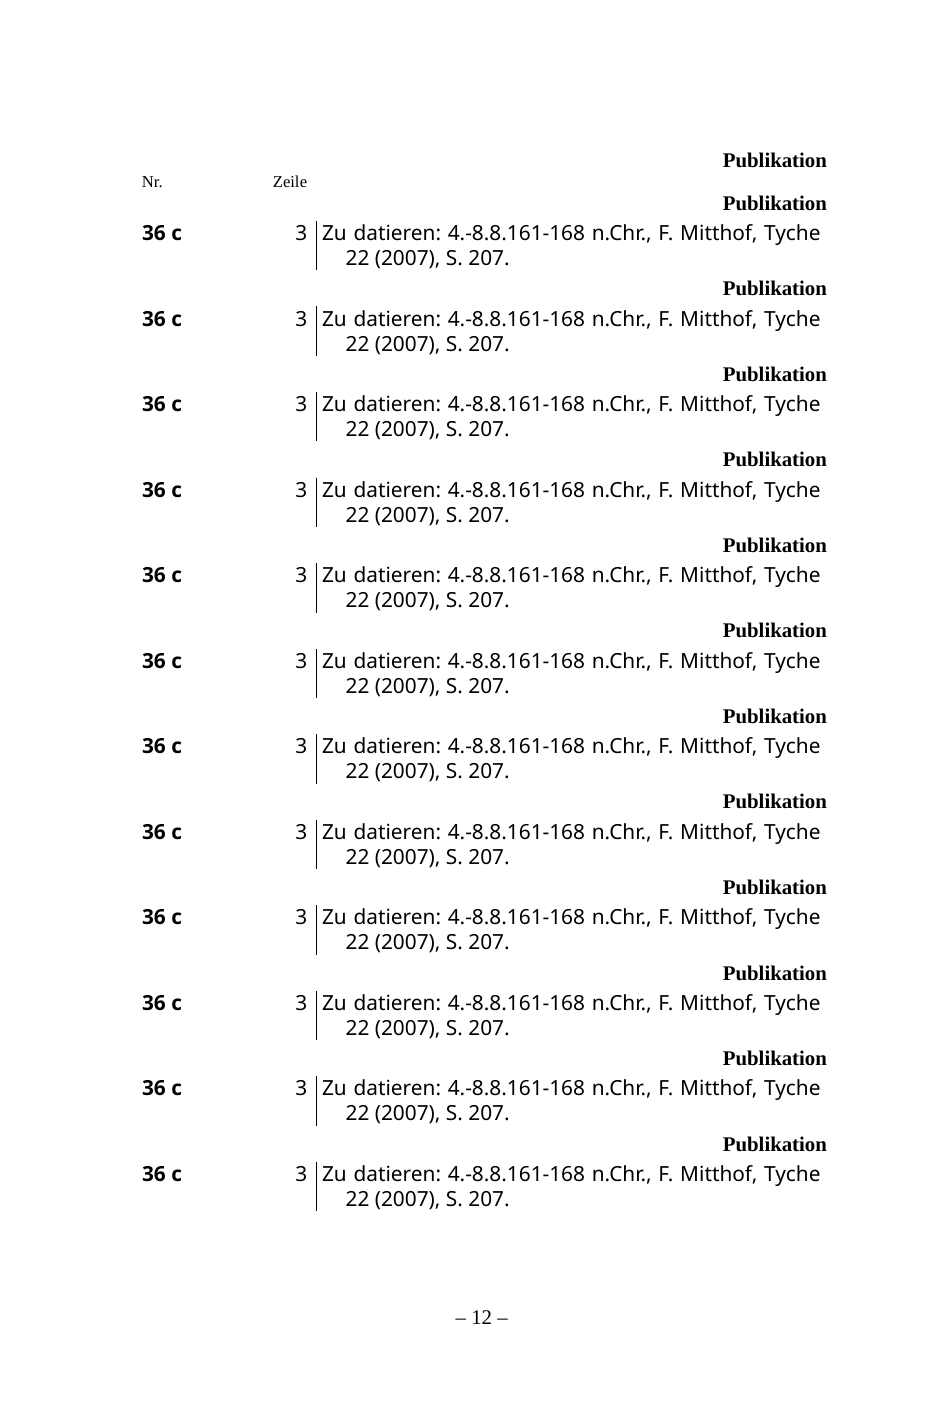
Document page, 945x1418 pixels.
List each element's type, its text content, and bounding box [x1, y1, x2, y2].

subtitle Publikation [136, 447, 827, 471]
table_header Zu datieren: 4.-8.8.161-168 n.Chr., F. Mitthof, Tyche 22 (2007), S. 207. [317, 991, 827, 1040]
subtitle Publikation [136, 961, 827, 984]
table_header 36 c [136, 905, 224, 954]
table_header 3 [224, 820, 316, 869]
subtitle Publikation [136, 704, 827, 728]
subtitle Publikation [136, 618, 827, 642]
table_header 36 c [136, 734, 224, 783]
table_header 3 [224, 221, 316, 270]
table_header 36 c [136, 392, 224, 441]
table_header 3 [224, 991, 316, 1040]
table_header Zu datieren: 4.-8.8.161-168 n.Chr., F. Mitthof, Tyche 22 (2007), S. 207. [317, 820, 827, 869]
table_header 3 [224, 563, 316, 612]
table_header Zu datieren: 4.-8.8.161-168 n.Chr., F. Mitthof, Tyche 22 (2007), S. 207. [317, 1162, 827, 1211]
table_header Zu datieren: 4.-8.8.161-168 n.Chr., F. Mitthof, Tyche 22 (2007), S. 207. [317, 478, 827, 527]
table_header 3 [224, 392, 316, 441]
table_header 36 c [136, 991, 224, 1040]
table_header Zu datieren: 4.-8.8.161-168 n.Chr., F. Mitthof, Tyche 22 (2007), S. 207. [317, 649, 827, 698]
subtitle Publikation [136, 875, 827, 899]
table_header 36 c [136, 306, 224, 356]
table_header 36 c [136, 478, 224, 527]
table_header Zu datieren: 4.-8.8.161-168 n.Chr., F. Mitthof, Tyche 22 (2007), S. 207. [317, 221, 827, 270]
table_header 36 c [136, 649, 224, 698]
table_header Zu datieren: 4.-8.8.161-168 n.Chr., F. Mitthof, Tyche 22 (2007), S. 207. [317, 392, 827, 441]
table_header Zu datieren: 4.-8.8.161-168 n.Chr., F. Mitthof, Tyche 22 (2007), S. 207. [317, 905, 827, 954]
subtitle Publikation [136, 533, 827, 557]
table_header 3 [224, 306, 316, 356]
subtitle Publikation [136, 789, 827, 813]
subtitle Publikation [136, 362, 827, 386]
table_header 36 c [136, 1076, 224, 1126]
subtitle Publikation [136, 276, 827, 300]
table_header 3 [224, 734, 316, 783]
table_header 3 [224, 478, 316, 527]
table_header 3 [224, 1076, 316, 1126]
table_header 3 [224, 649, 316, 698]
table_header Zu datieren: 4.-8.8.161-168 n.Chr., F. Mitthof, Tyche 22 (2007), S. 207. [317, 1076, 827, 1126]
table_header 3 [224, 1162, 316, 1211]
table_header 36 c [136, 563, 224, 612]
table_header Zu datieren: 4.-8.8.161-168 n.Chr., F. Mitthof, Tyche 22 (2007), S. 207. [317, 734, 827, 783]
table_header 36 c [136, 820, 224, 869]
table_header Zu datieren: 4.-8.8.161-168 n.Chr., F. Mitthof, Tyche 22 (2007), S. 207. [317, 306, 827, 356]
table_header 36 c [136, 1162, 224, 1211]
subtitle Publikation [136, 1046, 827, 1070]
subtitle Publikation [136, 1132, 827, 1156]
table_header Zu datieren: 4.-8.8.161-168 n.Chr., F. Mitthof, Tyche 22 (2007), S. 207. [317, 563, 827, 612]
subtitle Publikation [136, 191, 827, 215]
table_header 36 c [136, 221, 224, 270]
table_header 3 [224, 905, 316, 954]
